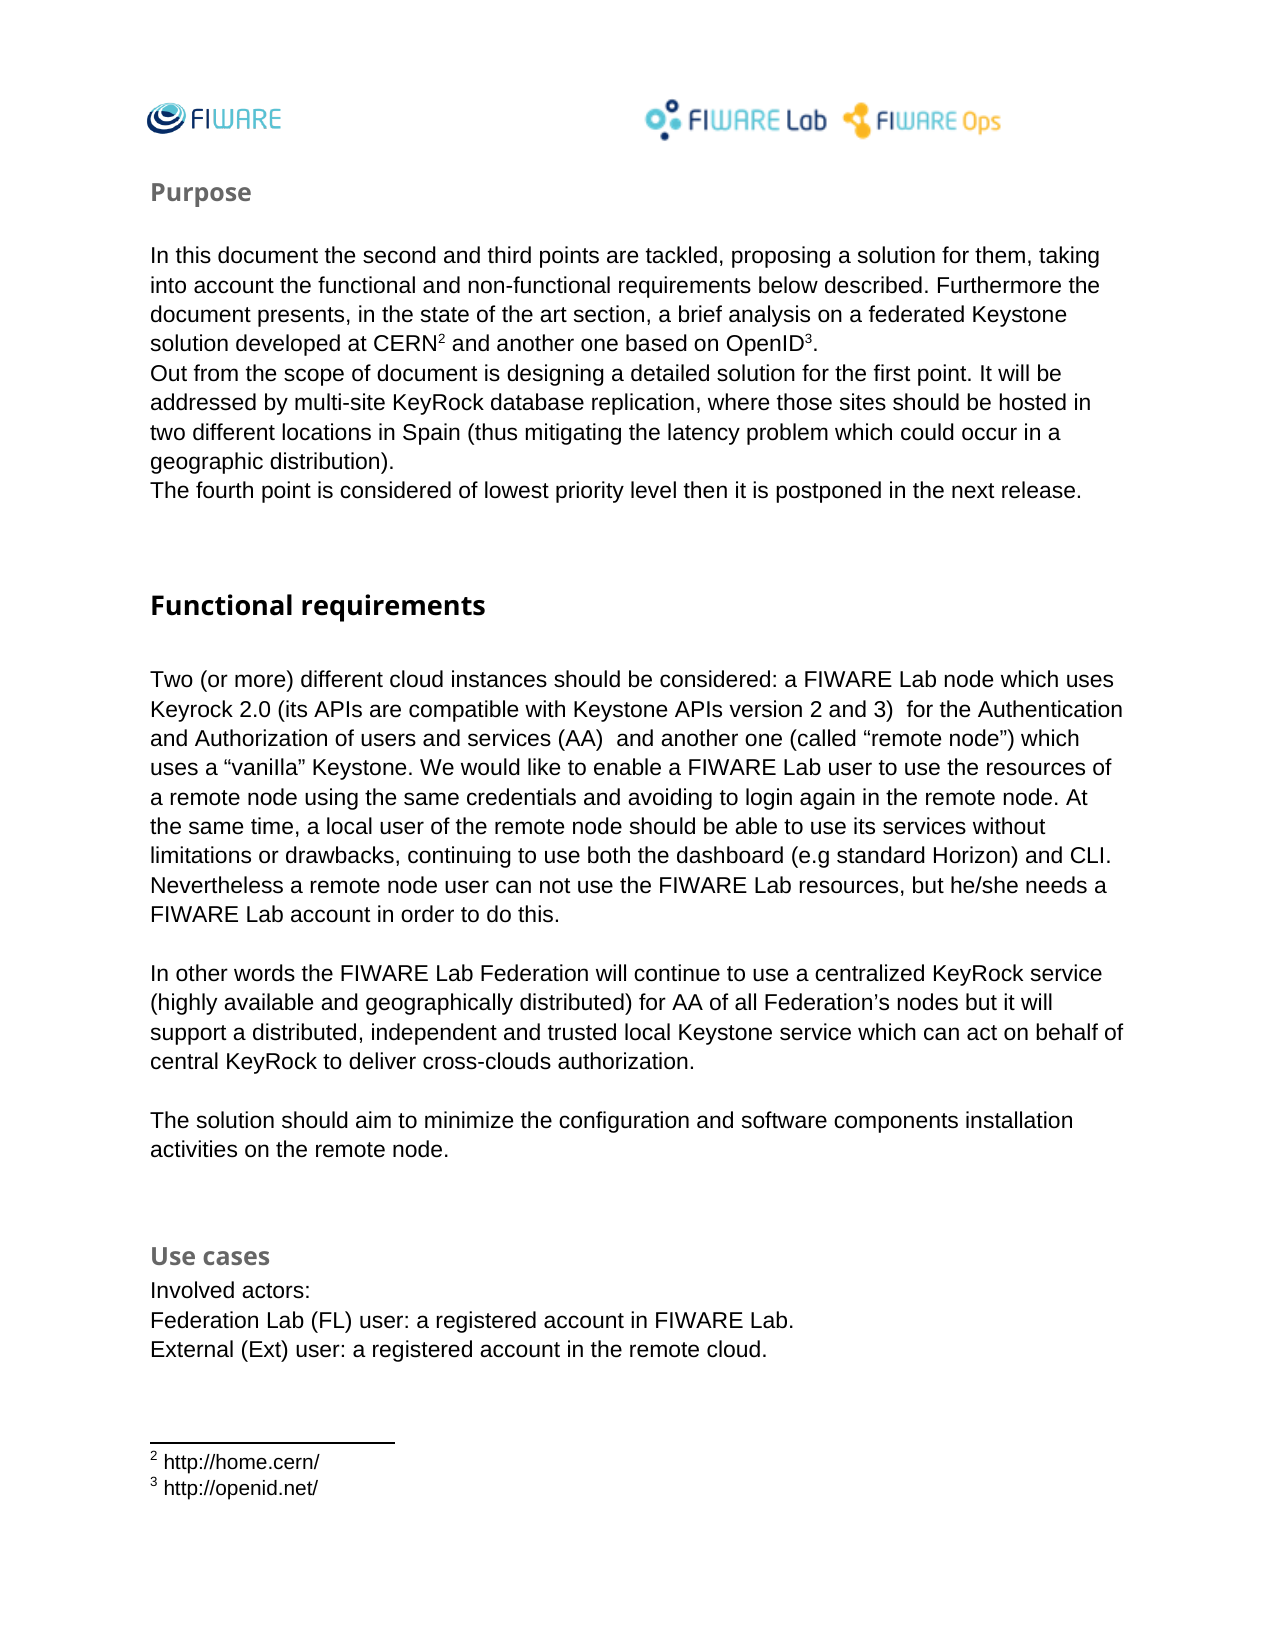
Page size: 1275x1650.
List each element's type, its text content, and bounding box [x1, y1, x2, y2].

text Federation Lab (FL) user: a registered account in FIWARE Lab. [150, 1307, 1125, 1333]
text The solution should aim to minimize the configuration and software components installation activities on the remote node. [150, 1108, 1125, 1163]
text http://home.cern/ [150, 1449, 1125, 1474]
text In other words the FIWARE Lab Federation will continue to use a centralized KeyRock service (highly available and geographically distributed) for AA of all Federation’s nodes but it will support a distributed, independent and trusted local Keystone service which can act on behalf of central KeyRock to deliver cross-clouds authorization. [150, 961, 1125, 1074]
text In this document the second and third points are tackled, proposing a solution for them, taking into account the functional and non-functional requirements below described. Furthermore the document presents, in the state of the art section, a brief analysis on a federated Keystone solution developed at CERN and another one based on OpenID. [150, 243, 1125, 357]
picture [143, 98, 286, 138]
subtitle Use cases [150, 1239, 1125, 1273]
subtitle Functional requirements [150, 587, 1125, 624]
text The fourth point is considered of lowest priority level then it is postponed in the next release. [150, 478, 1125, 503]
text Out from the scope of document is designing a detailed solution for the first point. It will be addressed by multi-site KeyRock database replication, where those sites should be hosted in two different locations in Spain (thus mitigating the latency problem which could occur in a geographic distribution). [150, 360, 1125, 474]
text Involved actors: [150, 1278, 1125, 1304]
picture [634, 87, 1007, 149]
text External (Ext) user: a registered account in the remote cloud. [150, 1337, 1125, 1362]
text http://openid.net/ [150, 1474, 1125, 1500]
subtitle Purpose [150, 174, 1125, 208]
text Two (or more) different cloud instances should be considered: a FIWARE Lab node which uses Keyrock 2.0 (its APIs are compatible with Keystone APIs version 2 and 3) for the Authentication and Authorization of users and services (AA) and another one (called “remote node”) which uses a “vaniIla” Keystone. We would like to enable a FIWARE Lab user to use the resources of a remote node using the same credentials and avoiding to login again in the remote node. At the same time, a local user of the remote node should be able to use its services without limitations or drawbacks, continuing to use both the dashboard (e.g standard Horizon) and CLI. Nevertheless a remote node user can not use the FIWARE Lab resources, but he/she needs a FIWARE Lab account in order to do this. [150, 667, 1125, 928]
